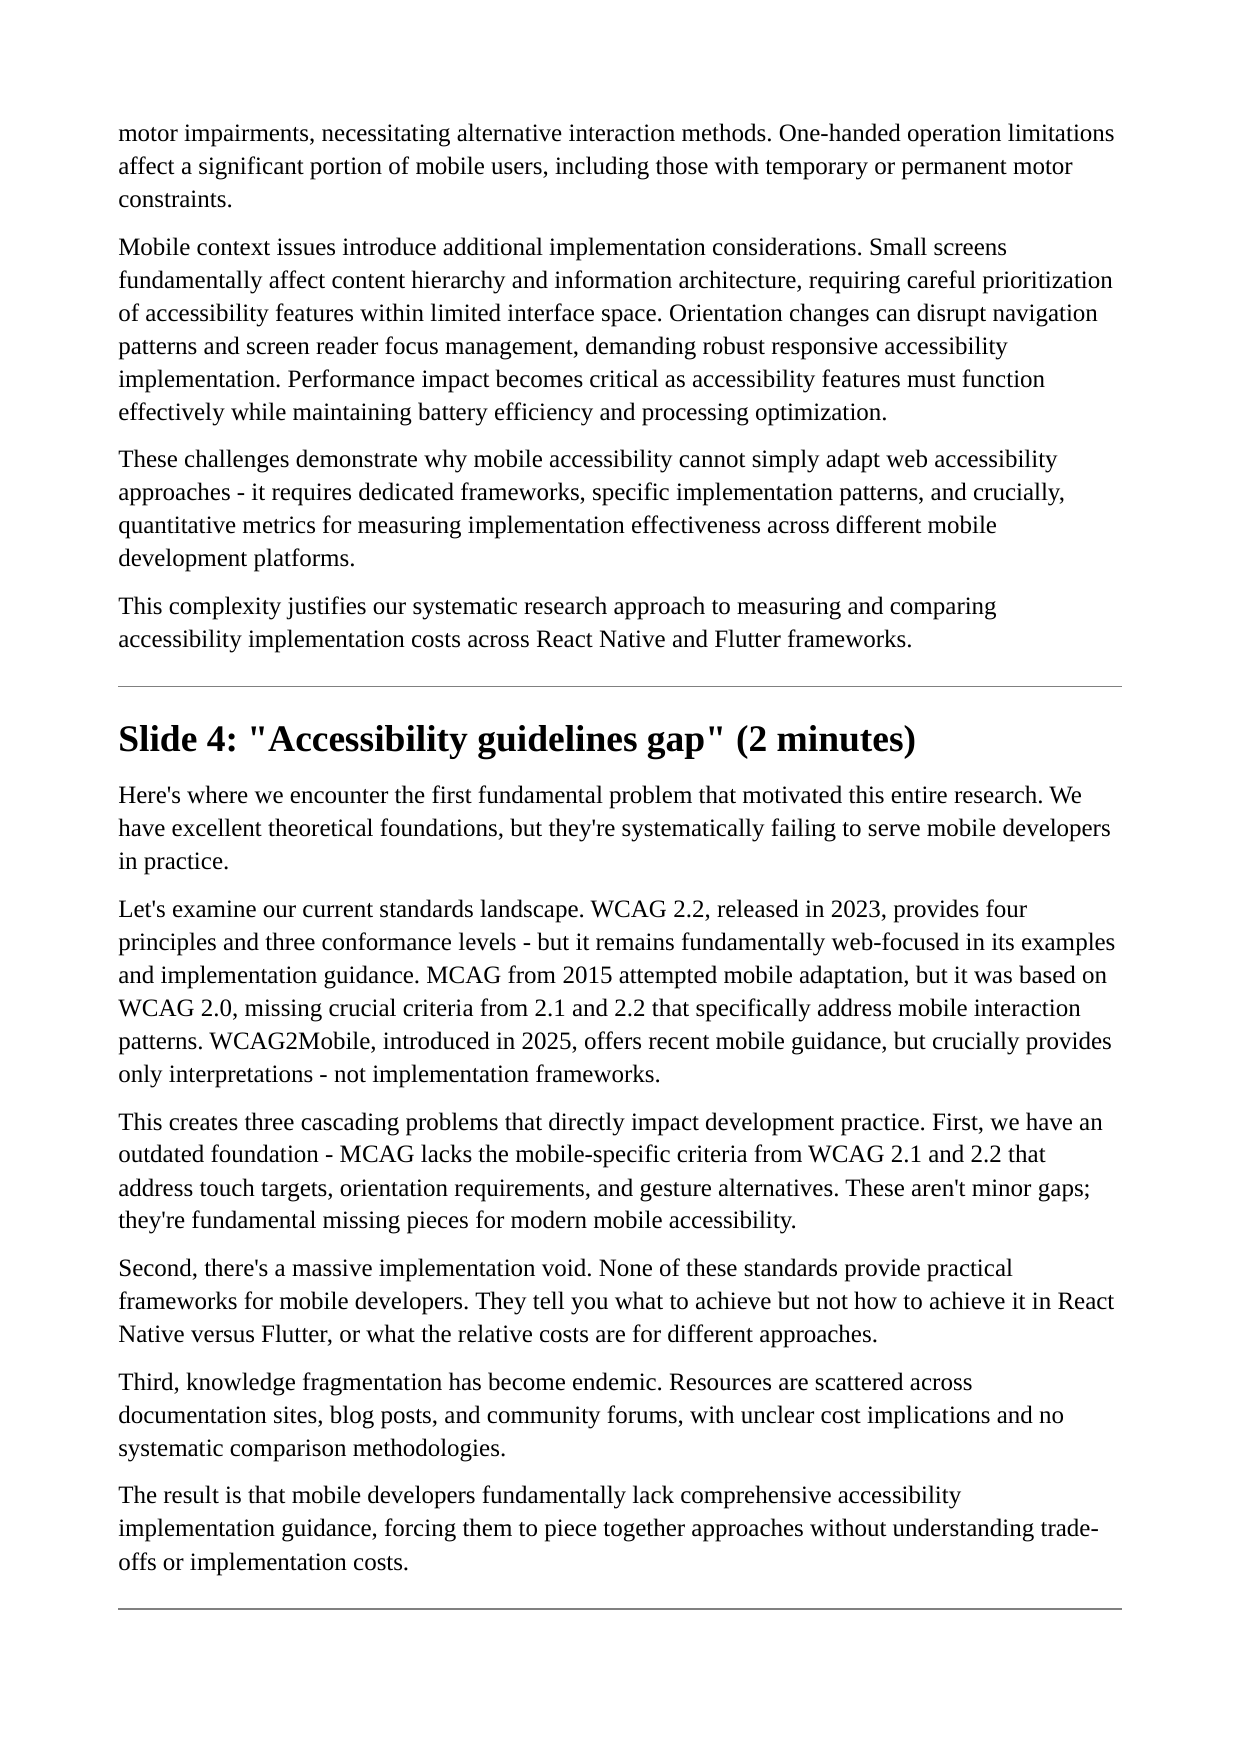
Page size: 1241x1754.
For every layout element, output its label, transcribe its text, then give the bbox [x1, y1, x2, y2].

text Mobile context issues introduce additional implementation considerations. Small screens fundamentally affect content hierarchy and information architecture, requiring careful prioritization of accessibility features within limited interface space. Orientation changes can disrupt navigation patterns and screen reader focus management, demanding robust responsive accessibility implementation. Performance impact becomes critical as accessibility features must function effectively while maintaining battery efficiency and processing optimization. [118, 232, 1122, 426]
text Second, there's a massive implementation void. None of these standards provide practical frameworks for mobile developers. They tell you what to achieve but not how to achieve it in React Native versus Flutter, or what the relative costs are for different approaches. [118, 1253, 1122, 1348]
text This complexity justifies our systematic research approach to measuring and comparing accessibility implementation costs across React Native and Flutter frameworks. [118, 591, 1122, 653]
text Third, knowledge fragmentation has become endemic. Resources are scattered across documentation sites, blog posts, and community forums, with unclear cost implications and no systematic comparison methodologies. [118, 1367, 1122, 1462]
text This creates three cascading problems that directly impact development practice. First, we have an outdated foundation - MCAG lacks the mobile-specific criteria from WCAG 2.1 and 2.2 that address touch targets, orientation requirements, and gesture alternatives. These aren't minor gaps; they're fundamental missing pieces for modern mobile accessibility. [118, 1107, 1122, 1234]
text The result is that mobile developers fundamentally lack comprehensive accessibility implementation guidance, forcing them to piece together approaches without understanding trade-offs or implementation costs. [118, 1481, 1122, 1575]
text motor impairments, necessitating alternative interaction methods. One-handed operation limitations affect a significant portion of mobile users, including those with temporary or permanent motor constraints. [118, 118, 1122, 213]
subtitle Slide 4: "Accessibility guidelines gap" (2 minutes) [118, 716, 1122, 759]
text These challenges demonstrate why mobile accessibility cannot simply adapt web accessibility approaches - it requires dedicated frameworks, specific implementation patterns, and crucially, quantitative metrics for measuring implementation effectiveness across different mobile development platforms. [118, 444, 1122, 572]
text Here's where we encounter the first fundamental problem that motivated this entire research. We have excellent theoretical foundations, but they're systematically failing to serve mobile developers in practice. [118, 780, 1122, 875]
text Let's examine our current standards landscape. WCAG 2.2, released in 2023, provides four principles and three conformance levels - but it remains fundamentally web-focused in its examples and implementation guidance. MCAG from 2015 attempted mobile adaptation, but it was based on WCAG 2.0, missing crucial criteria from 2.1 and 2.2 that specifically address mobile interaction patterns. WCAG2Mobile, introduced in 2025, offers recent mobile guidance, but crucially provides only interpretations - not implementation frameworks. [118, 894, 1122, 1088]
